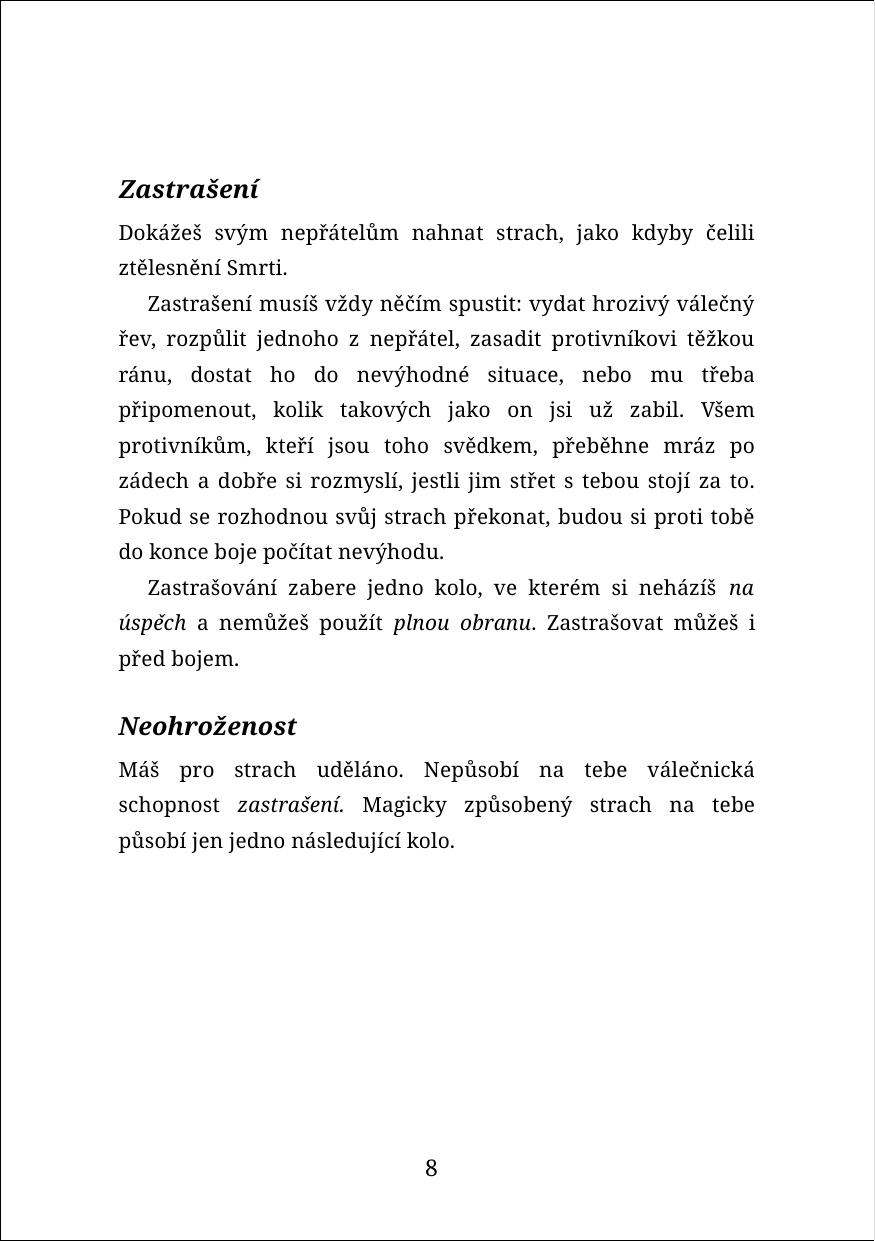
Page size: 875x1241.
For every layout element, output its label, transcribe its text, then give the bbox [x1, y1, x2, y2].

subtitle Zastrašení [118, 172, 756, 206]
text Máš pro strach uděláno. Nepůsobí na tebe válečnická schopnost zastrašení. Magicky způsobený strach na tebe působí jen jedno následující kolo. [118, 755, 756, 854]
subtitle Neohroženost [118, 709, 756, 743]
text Dokážeš svým nepřátelům nahnat strach, jako kdyby čelili ztělesnění Smrti. Zastrašení musíš vždy něčím spustit: vydat hrozivý válečný řev, rozpůlit jednoho z nepřátel, zasadit protivníkovi těžkou ránu, dostat ho do nevýhodné situace, nebo mu třeba připomenout, kolik takových jako on jsi už zabil. Všem protivníkům, kteří jsou toho svědkem, přeběhne mráz po zádech a dobře si rozmyslí, jestli jim střet s tebou stojí za to. Pokud se rozhodnou svůj strach překonat, budou si proti tobě do konce boje počítat nevýhodu. Zastrašování zabere jedno kolo, ve kterém si neházíš na úspěch a nemůžeš použít plnou obranu. Zastrašovat můžeš i před bojem. [118, 218, 756, 672]
